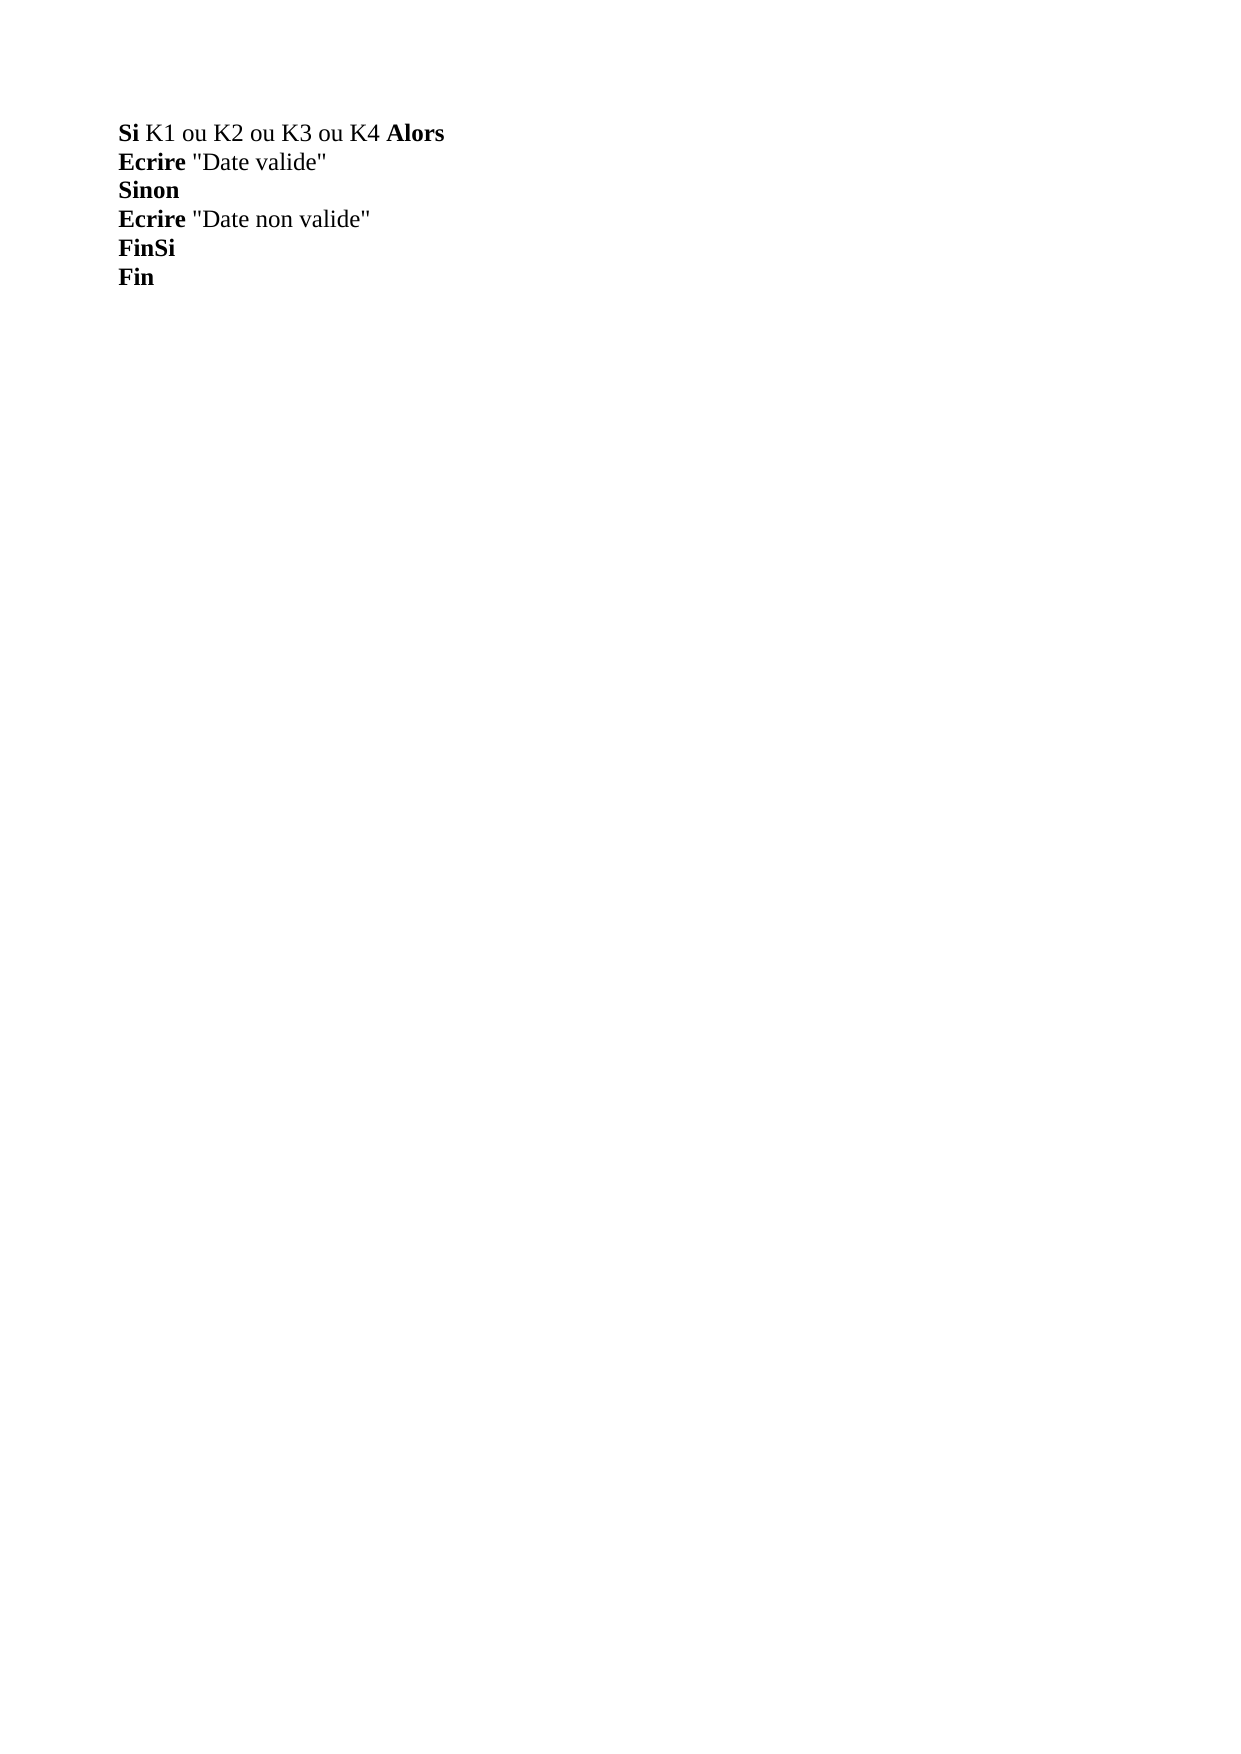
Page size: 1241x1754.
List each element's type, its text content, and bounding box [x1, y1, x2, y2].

text Si K1 ou K2 ou K3 ou K4 Alors Ecrire "Date valide" Sinon Ecrire "Date non valide" FinSi Fin [118, 118, 1122, 291]
